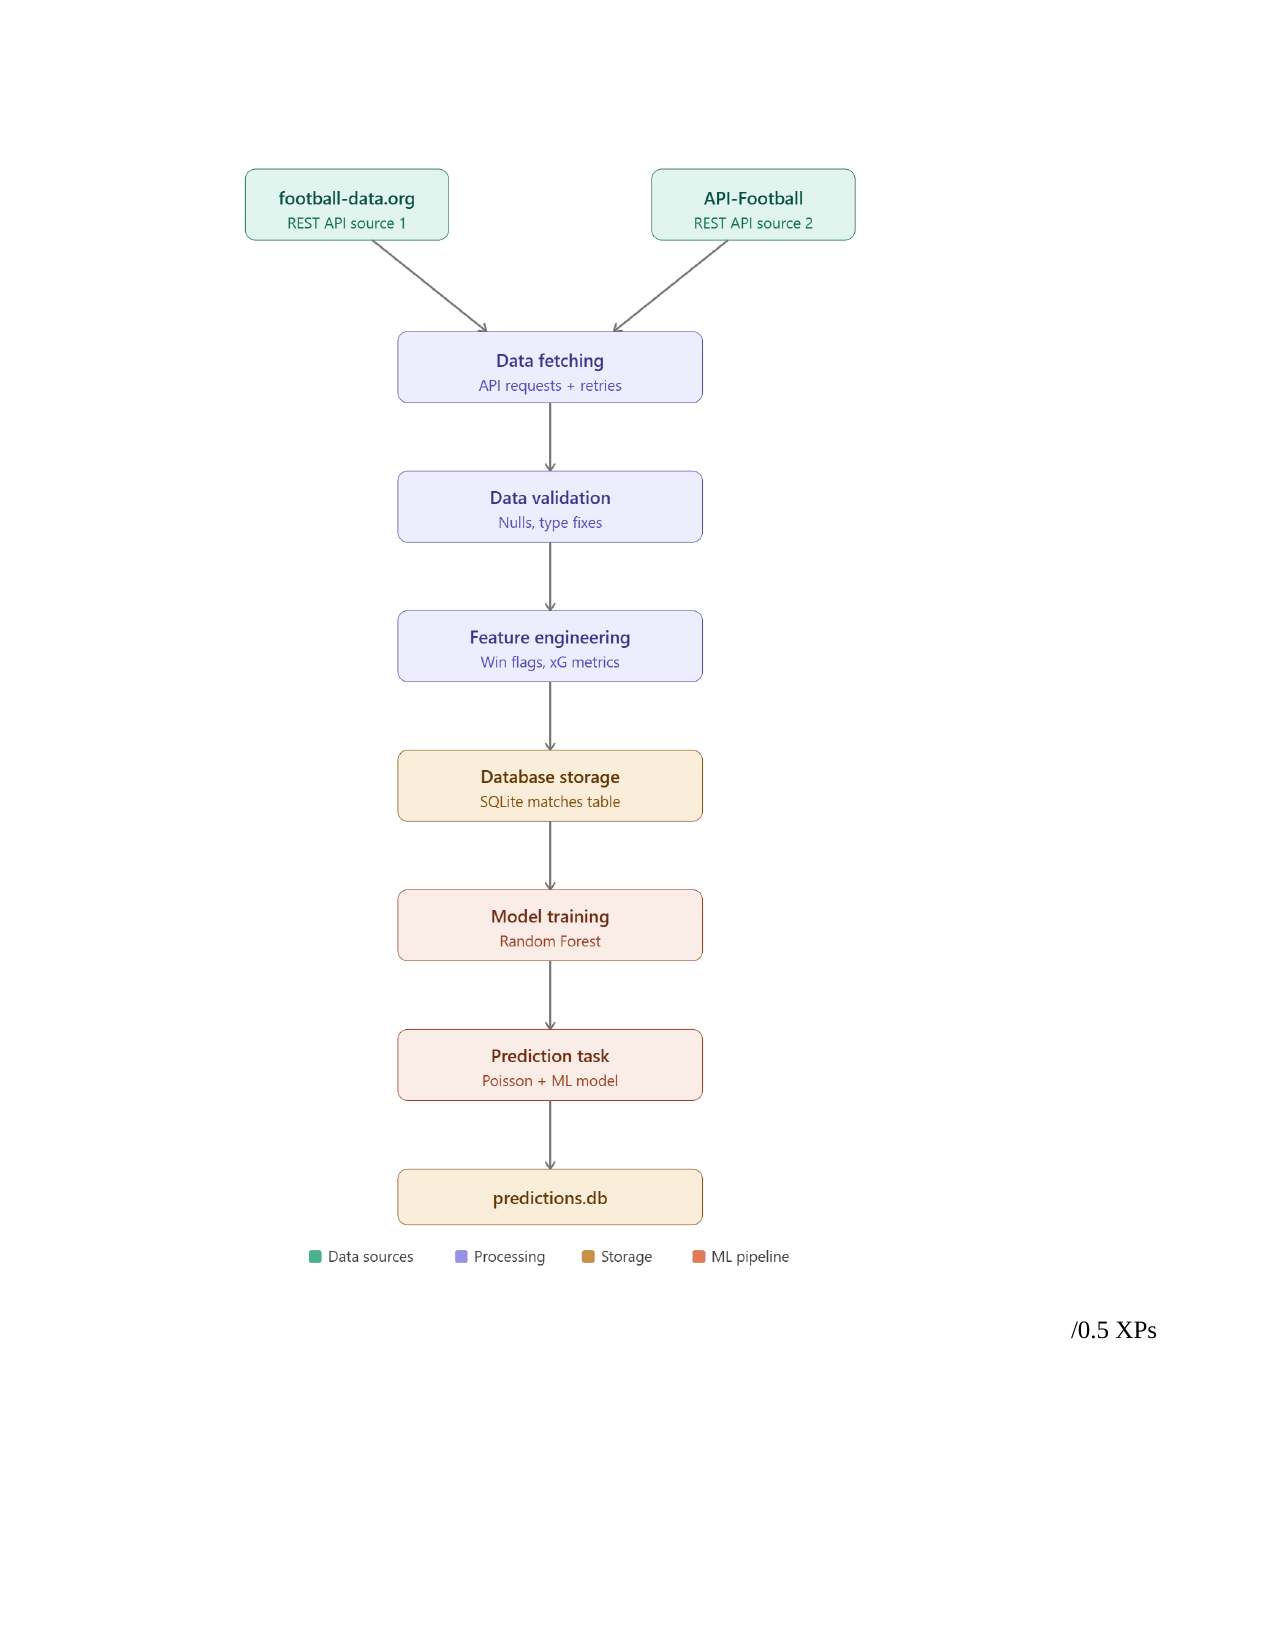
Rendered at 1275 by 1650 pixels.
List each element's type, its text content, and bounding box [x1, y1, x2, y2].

text /0.5 XPs [118, 1315, 1157, 1343]
